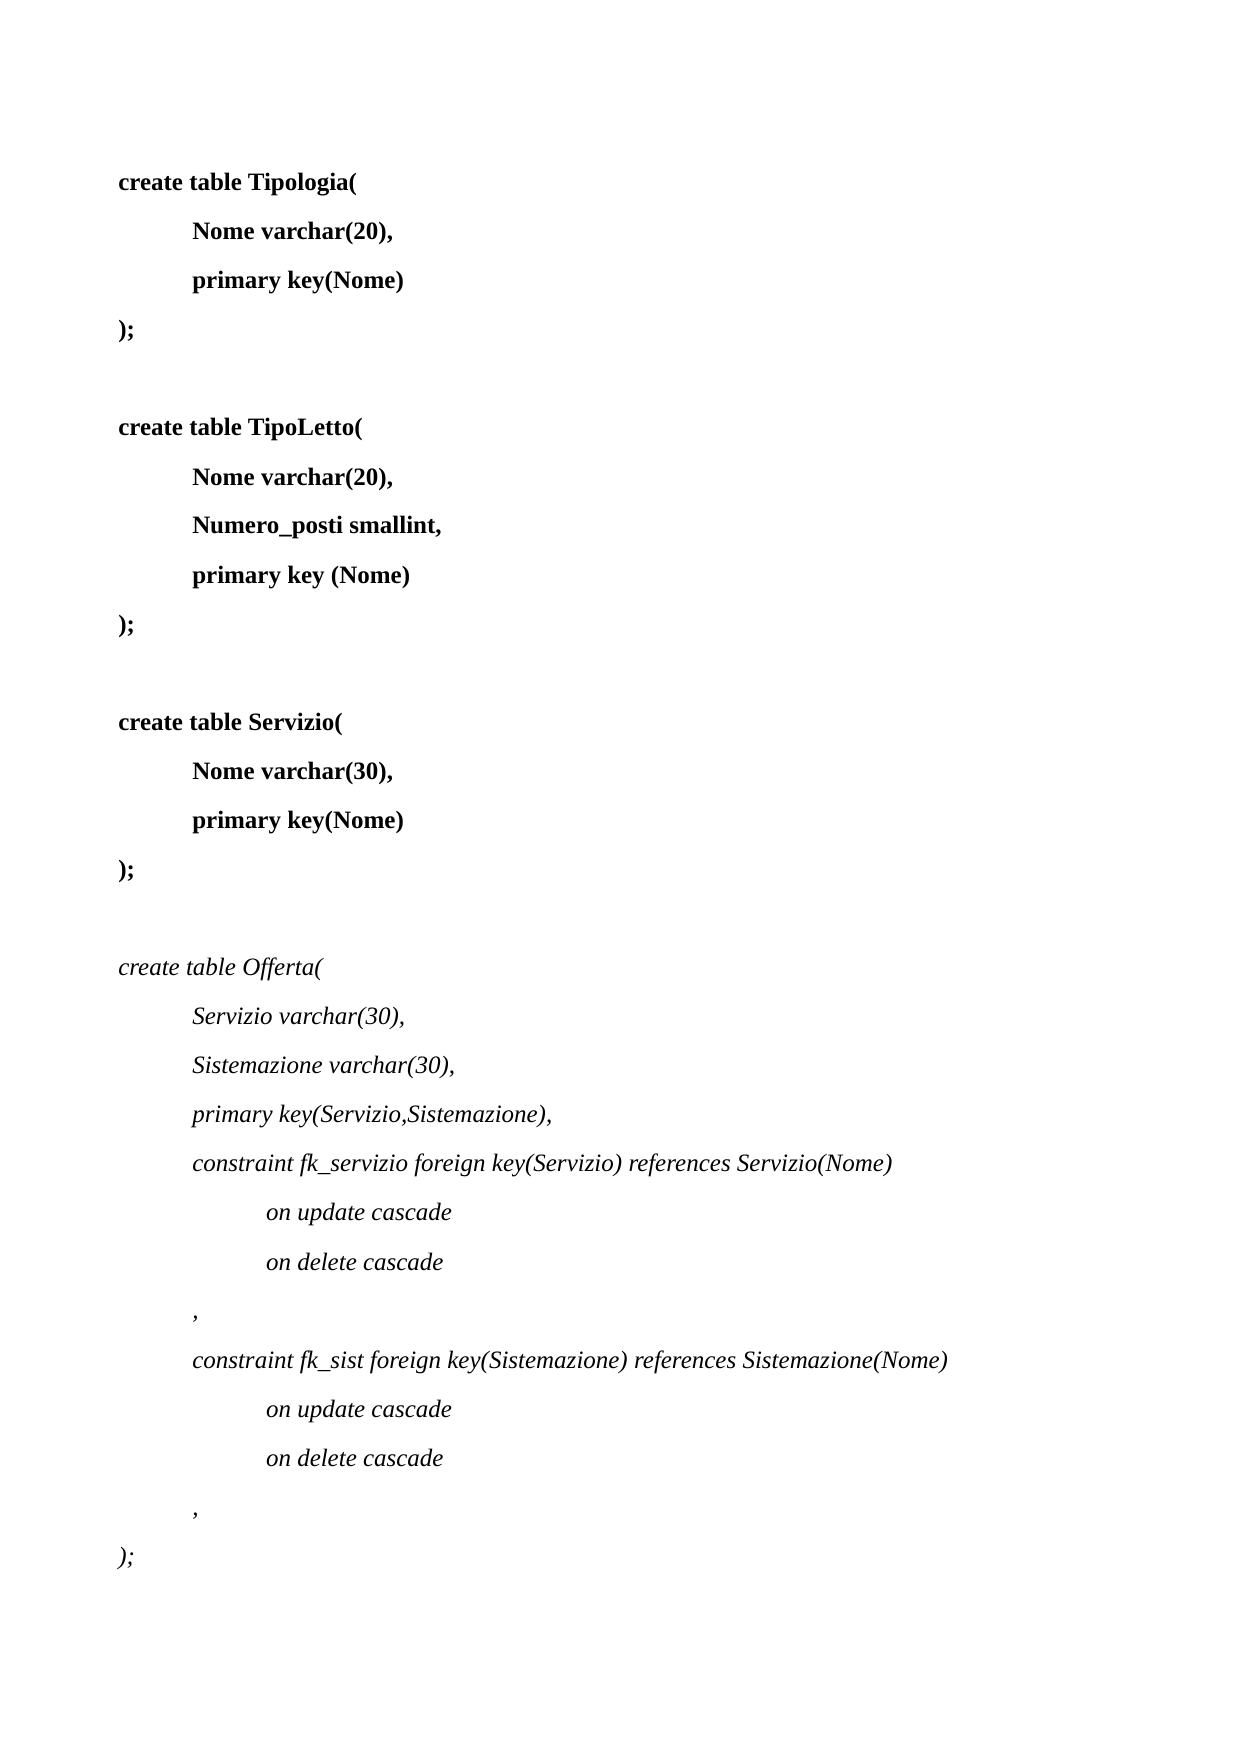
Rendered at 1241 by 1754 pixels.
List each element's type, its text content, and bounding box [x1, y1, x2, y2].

text , [118, 1492, 1122, 1521]
text , [118, 1296, 1122, 1324]
text on update cascade [118, 1394, 1122, 1422]
text create table Servizio( [118, 707, 1122, 736]
text Servizio varchar(30), [118, 1001, 1122, 1030]
text create table TipoLetto( [118, 412, 1122, 441]
text Sistemazione varchar(30), [118, 1050, 1122, 1079]
text constraint fk_servizio foreign key(Servizio) references Servizio(Nome) [118, 1148, 1122, 1177]
text constraint fk_sist foreign key(Sistemazione) references Sistemazione(Nome) [118, 1345, 1122, 1373]
text on delete cascade [118, 1443, 1122, 1472]
text on delete cascade [118, 1247, 1122, 1275]
text Nome varchar(20), [118, 216, 1122, 245]
text create table Tipologia( [118, 167, 1122, 196]
text primary key (Nome) [118, 560, 1122, 588]
text primary key(Nome) [118, 265, 1122, 294]
text Nome varchar(20), [118, 462, 1122, 490]
text primary key(Servizio,Sistemazione), [118, 1099, 1122, 1128]
text ); [118, 314, 1122, 343]
text Numero_posti smallint, [118, 511, 1122, 539]
text on update cascade [118, 1197, 1122, 1226]
text ); [118, 854, 1122, 883]
text Nome varchar(30), [118, 756, 1122, 785]
text primary key(Nome) [118, 805, 1122, 834]
text ); [118, 1541, 1122, 1570]
text ); [118, 609, 1122, 637]
text create table Offerta( [118, 952, 1122, 981]
